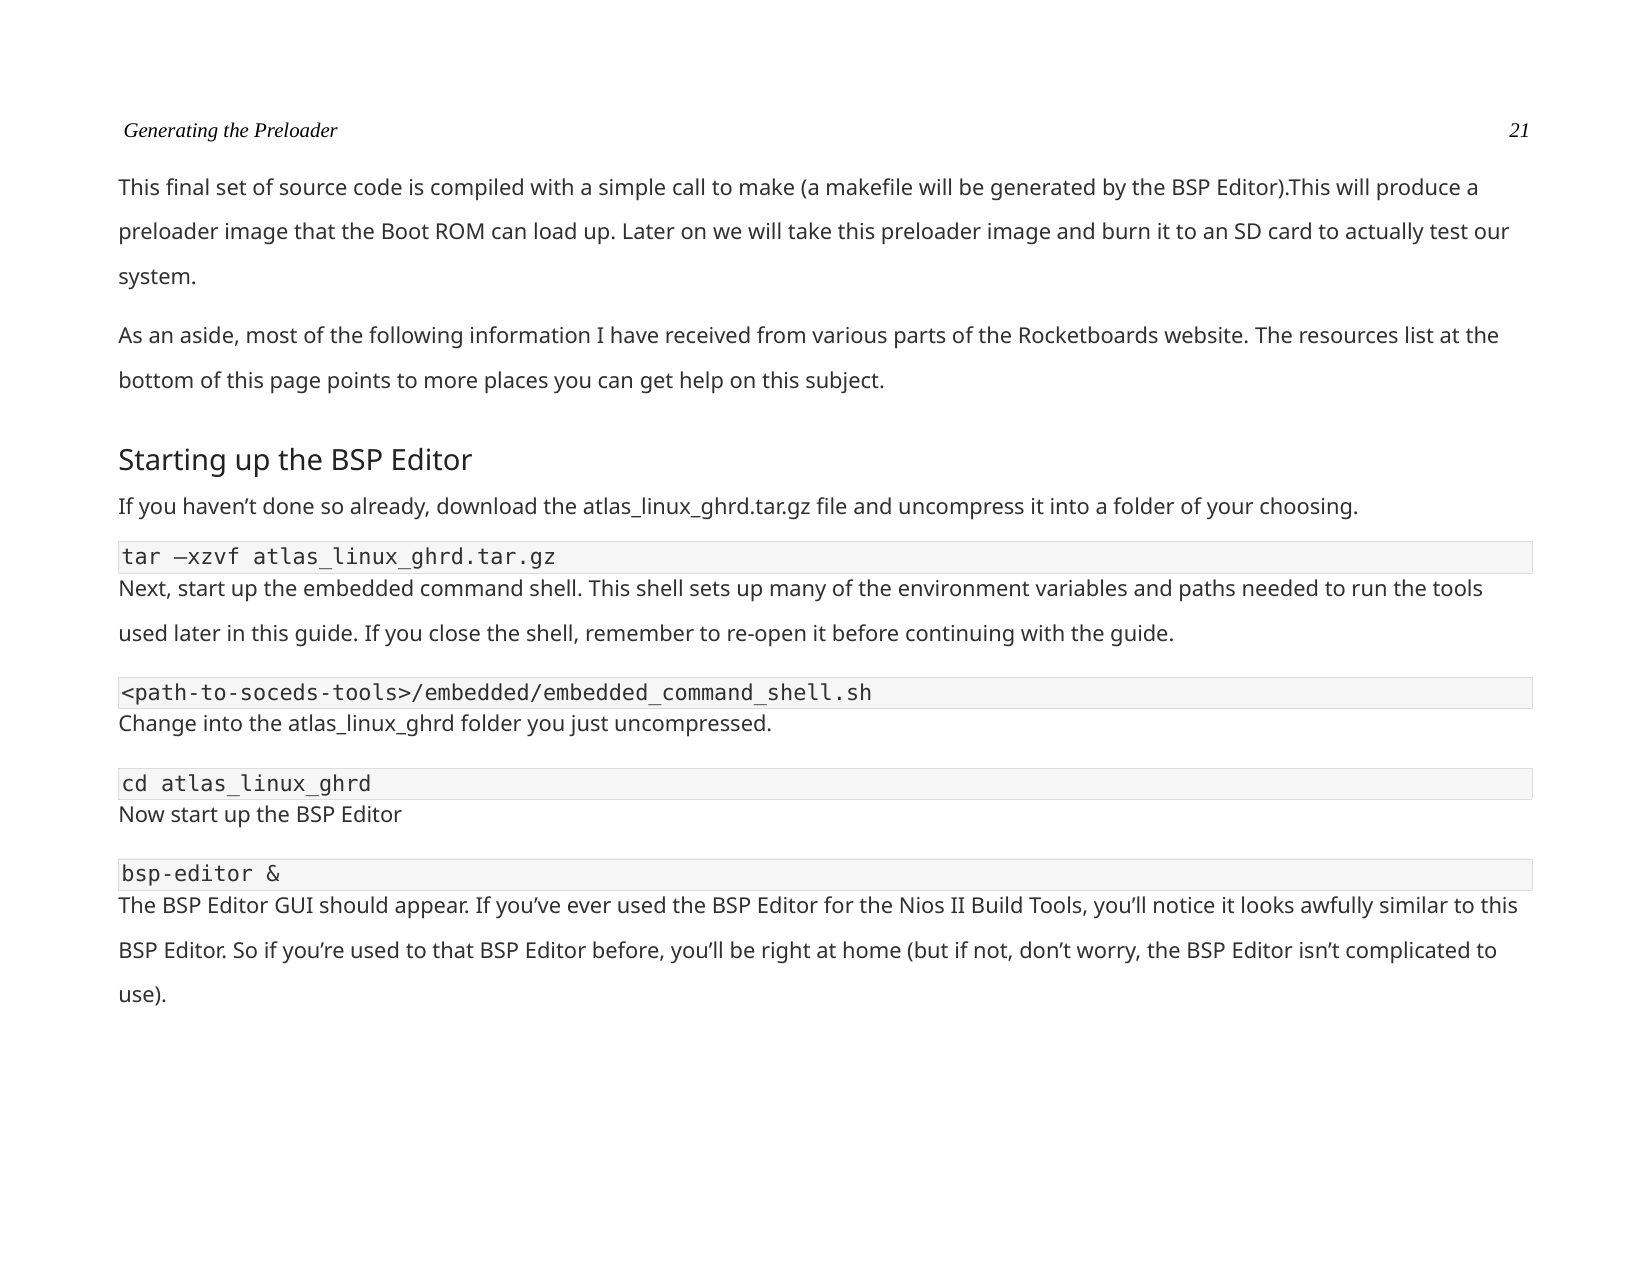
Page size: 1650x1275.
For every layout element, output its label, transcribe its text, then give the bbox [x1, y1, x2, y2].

text cd atlas_linux_ghrd [119, 769, 1532, 799]
subtitle Starting up the BSP Editor [118, 439, 1532, 478]
text Change into the atlas_linux_ghrd folder you just uncompressed. [118, 709, 1532, 738]
text The BSP Editor GUI should appear. If you’ve ever used the BSP Editor for the Nios II Build Tools, you’ll notice it looks awfully similar to this BSP Editor. So if you’re used to that BSP Editor before, you’ll be right at home (but if not, don’t worry, the BSP Editor isn’t complicated to use). [118, 891, 1532, 1009]
text As an aside, most of the following information I have received from various parts of the Rocketboards website. The resources list at the bottom of this page points to more places you can get help on this subject. [118, 320, 1532, 395]
text bsp-editor & [119, 860, 1532, 890]
text Now start up the BSP Editor [118, 800, 1532, 829]
text This final set of source code is compiled with a simple call to make (a makefile will be generated by the BSP Editor).This will produce a preloader image that the Boot ROM can load up. Later on we will take this preloader image and burn it to an SD card to actually test our system. [118, 172, 1532, 291]
text <path-to-soceds-tools>/embedded/embedded_command_shell.sh [119, 678, 1532, 708]
text If you haven’t done so already, download the atlas_linux_ghrd.tar.gz file and uncompress it into a folder of your choosing. [118, 491, 1532, 521]
text Next, start up the embedded command shell. This shell sets up many of the environment variables and paths needed to run the tools used later in this guide. If you close the shell, remember to re-open it before continuing with the guide. [118, 574, 1532, 647]
text tar –xzvf atlas_linux_ghrd.tar.gz [119, 542, 1532, 573]
